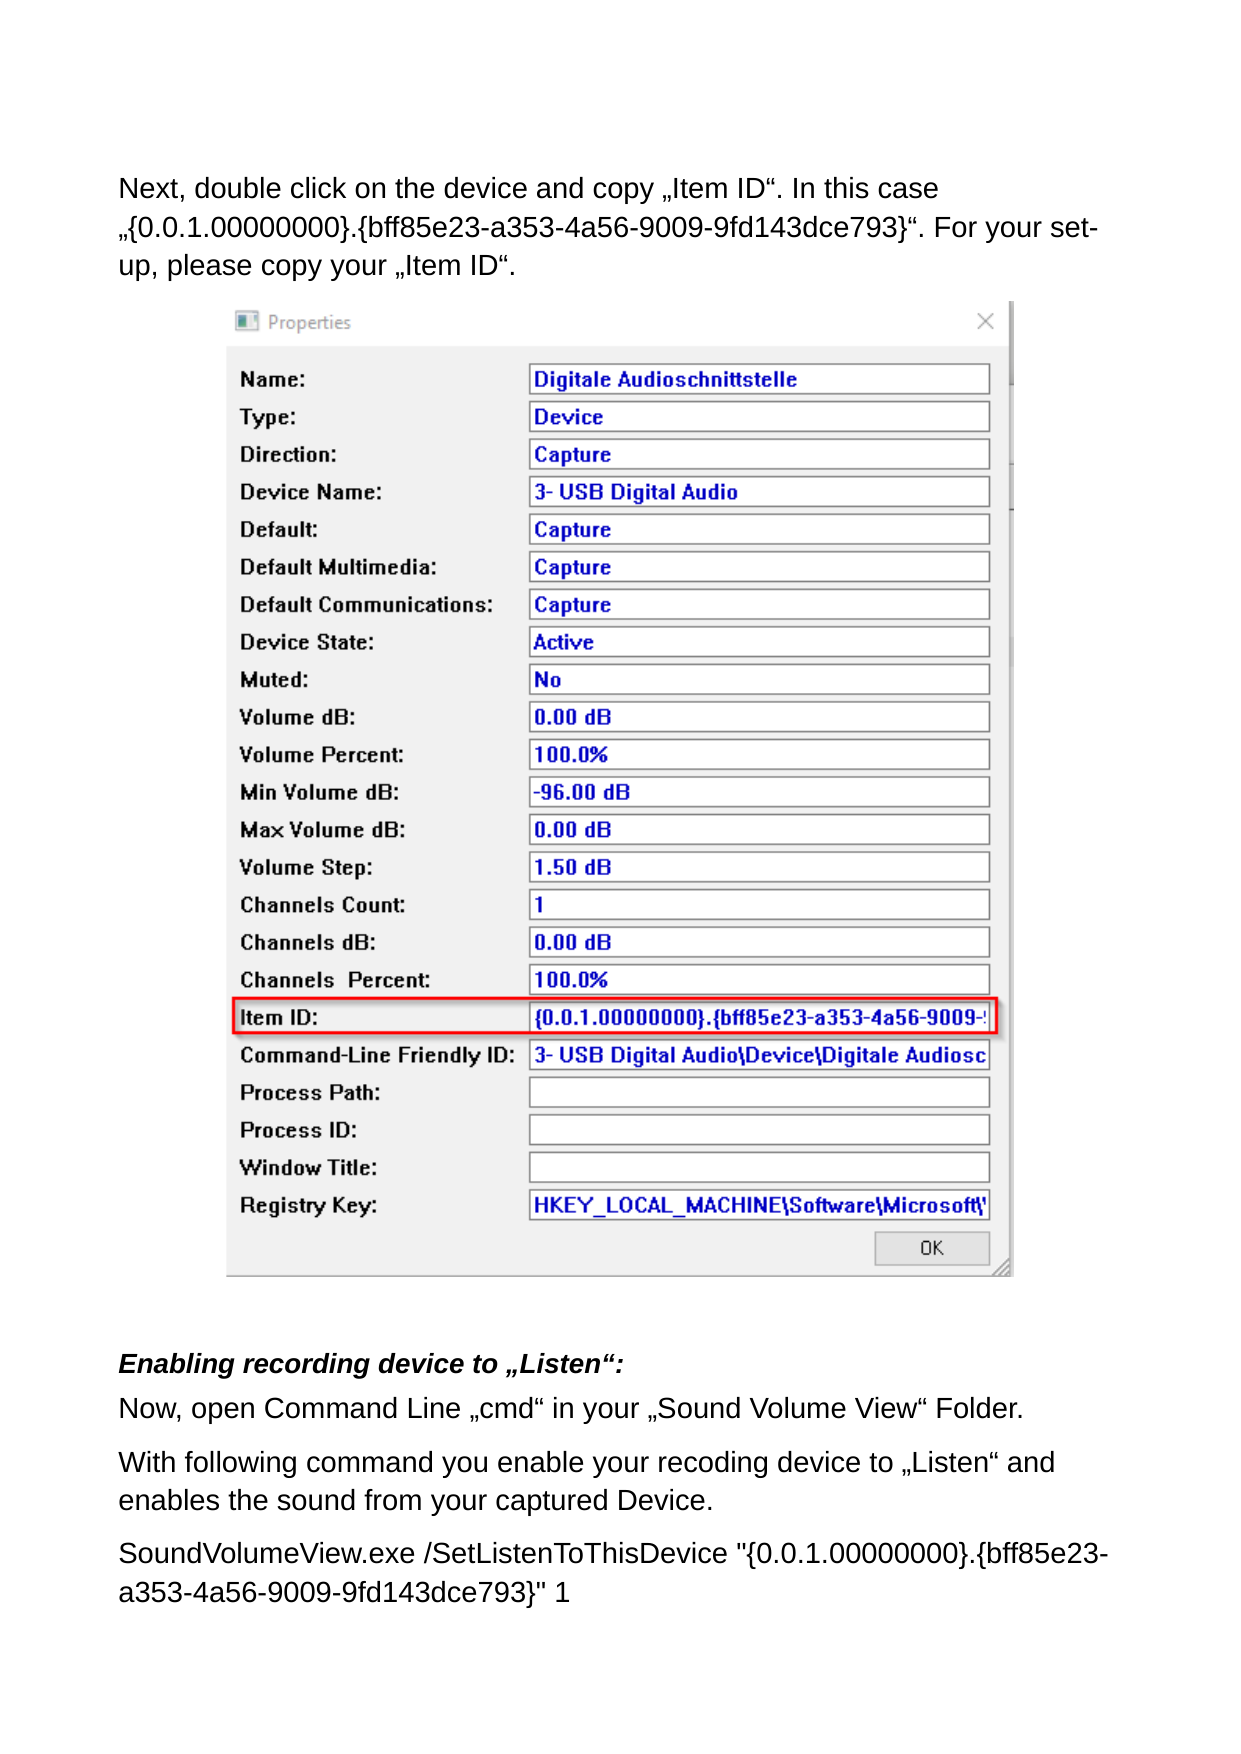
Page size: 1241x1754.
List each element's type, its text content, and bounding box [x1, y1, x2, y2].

text Now, open Command Line „cmd“ in your „Sound Volume View“ Folder. [118, 1392, 1122, 1425]
text SoundVolumeView.exe /SetListenToThisDevice "{0.0.1.00000000}.{bff85e23-a353-4a56-9009-9fd143dce793}" 1 [118, 1536, 1122, 1608]
text Next, double click on the device and copy „Item ID“. In this case „{0.0.1.00000000}.{bff85e23-a353-4a56-9009-9fd143dce793}“. For your set-up, please copy your „Item ID“. [118, 171, 1122, 282]
text With following command you enable your recoding device to „Listen“ and enables the sound from your captured Device. [118, 1445, 1122, 1517]
subtitle Enabling recording device to „Listen“: [118, 1347, 1122, 1379]
picture [226, 301, 1014, 1277]
